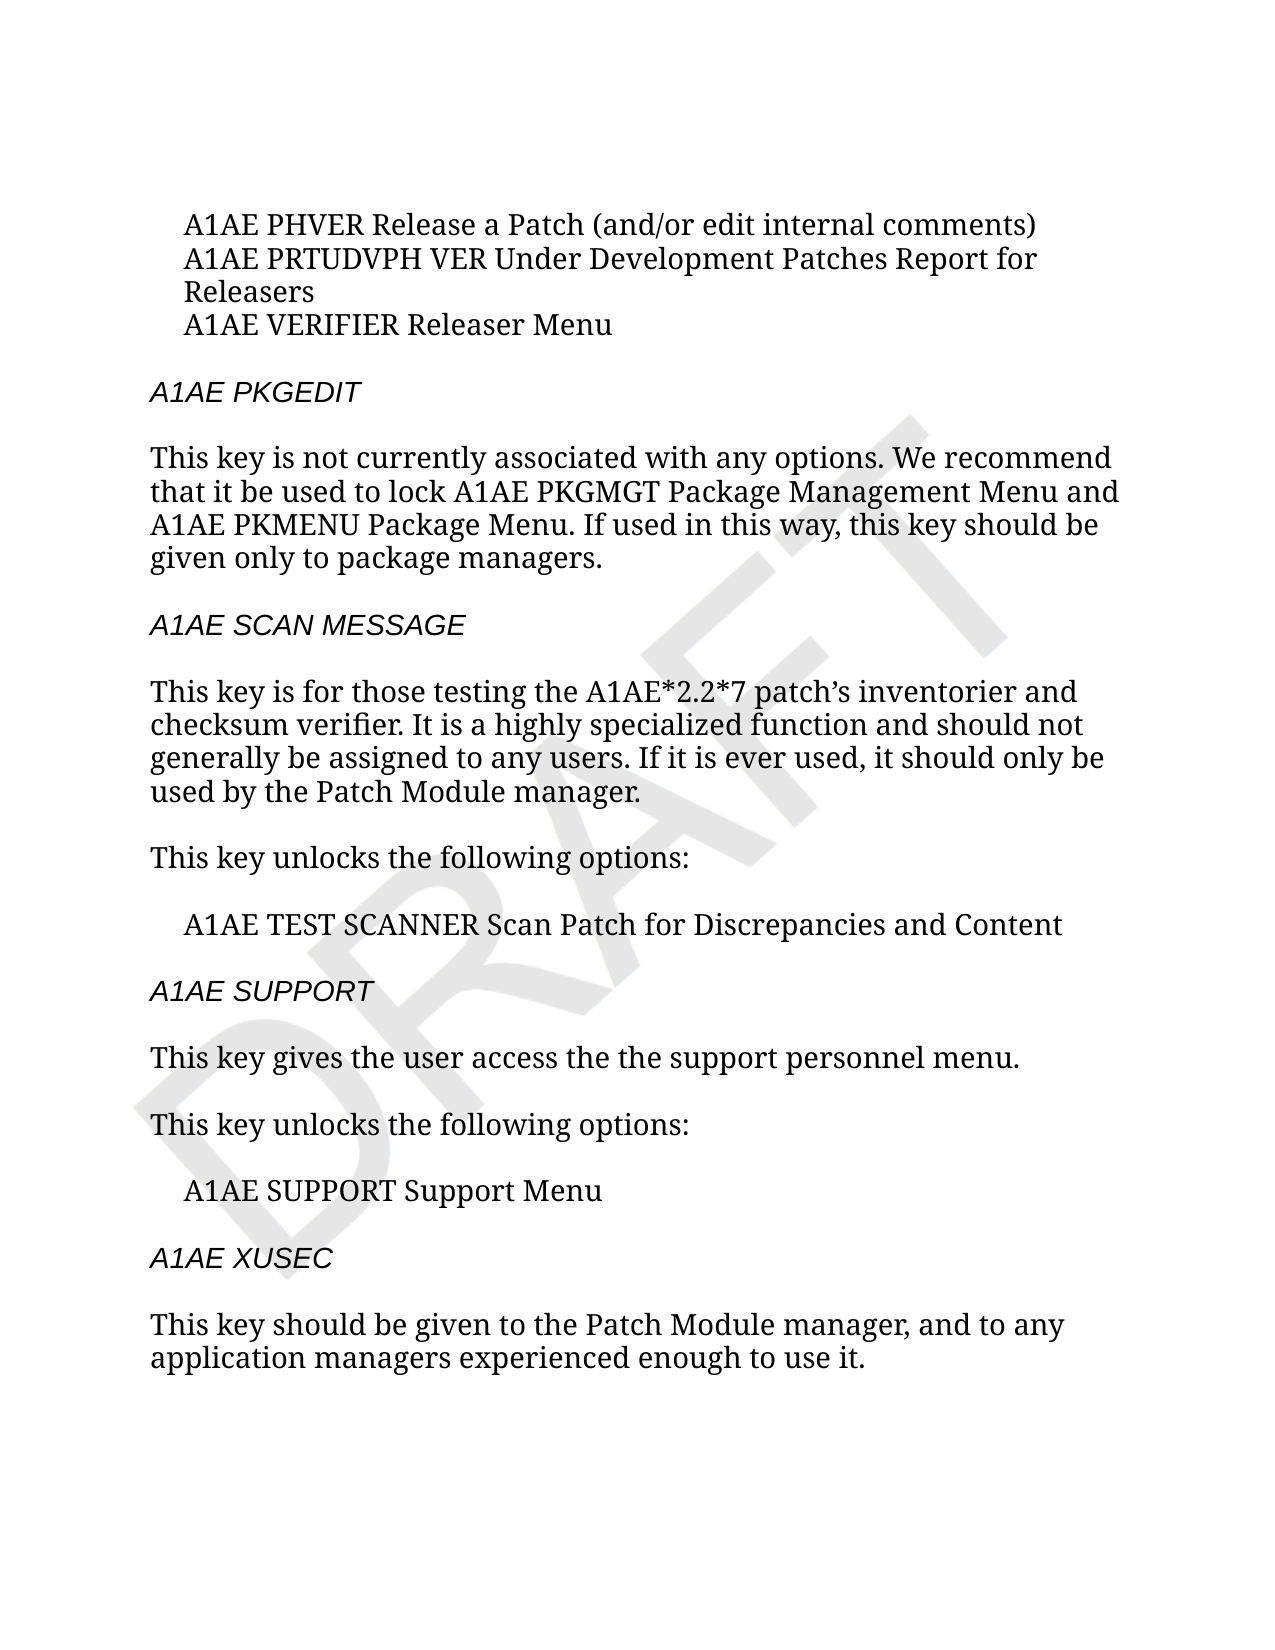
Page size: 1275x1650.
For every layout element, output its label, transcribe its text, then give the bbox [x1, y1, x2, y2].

subtitle A1AE SUPPORT [150, 975, 1125, 1008]
list A1AE SUPPORT Support Menu [183, 1175, 1125, 1208]
picture [237, 809, 1038, 842]
text This key gives the user access the the support personnel menu. [150, 1042, 1125, 1075]
text This key is for those testing the A1AE*2.2*7 patch’s inventorier and checksum verifier. It is a highly specialized function and should not generally be assigned to any users. If it is ever used, it should only be used by the Patch Module manager. [150, 676, 1125, 809]
picture [237, 1208, 1038, 1225]
picture [237, 1008, 1038, 1042]
picture [237, 1142, 1038, 1175]
picture [237, 576, 1038, 609]
text This key unlocks the following options: [150, 1108, 1125, 1142]
list A1AE VERIFIER Releaser Menu [183, 309, 1125, 342]
picture [237, 1075, 1038, 1108]
text This key unlocks the following options: [150, 842, 1125, 876]
picture [237, 942, 1038, 975]
subtitle A1AE XUSEC [150, 1242, 1125, 1275]
list A1AE TEST SCANNER Scan Patch for Discrepancies and Content [183, 909, 1125, 942]
picture [237, 642, 1038, 676]
subtitle A1AE PKGEDIT [150, 376, 1125, 409]
subtitle A1AE SCAN MESSAGE [150, 609, 1125, 642]
list A1AE PRTUDVPH VER Under Development Patches Report for Releasers [183, 242, 1125, 309]
picture [237, 876, 1038, 909]
picture [237, 424, 1038, 442]
list A1AE PHVER Release a Patch (and/or edit internal comments) [183, 209, 1125, 242]
text This key should be given to the Patch Module manager, and to any application managers experienced enough to use it. [150, 1308, 1125, 1375]
text This key is not currently associated with any options. We recommend that it be used to lock A1AE PKGMGT Package Management Menu and A1AE PKMENU Package Menu. If used in this way, this key should be given only to package managers. [150, 442, 1125, 576]
